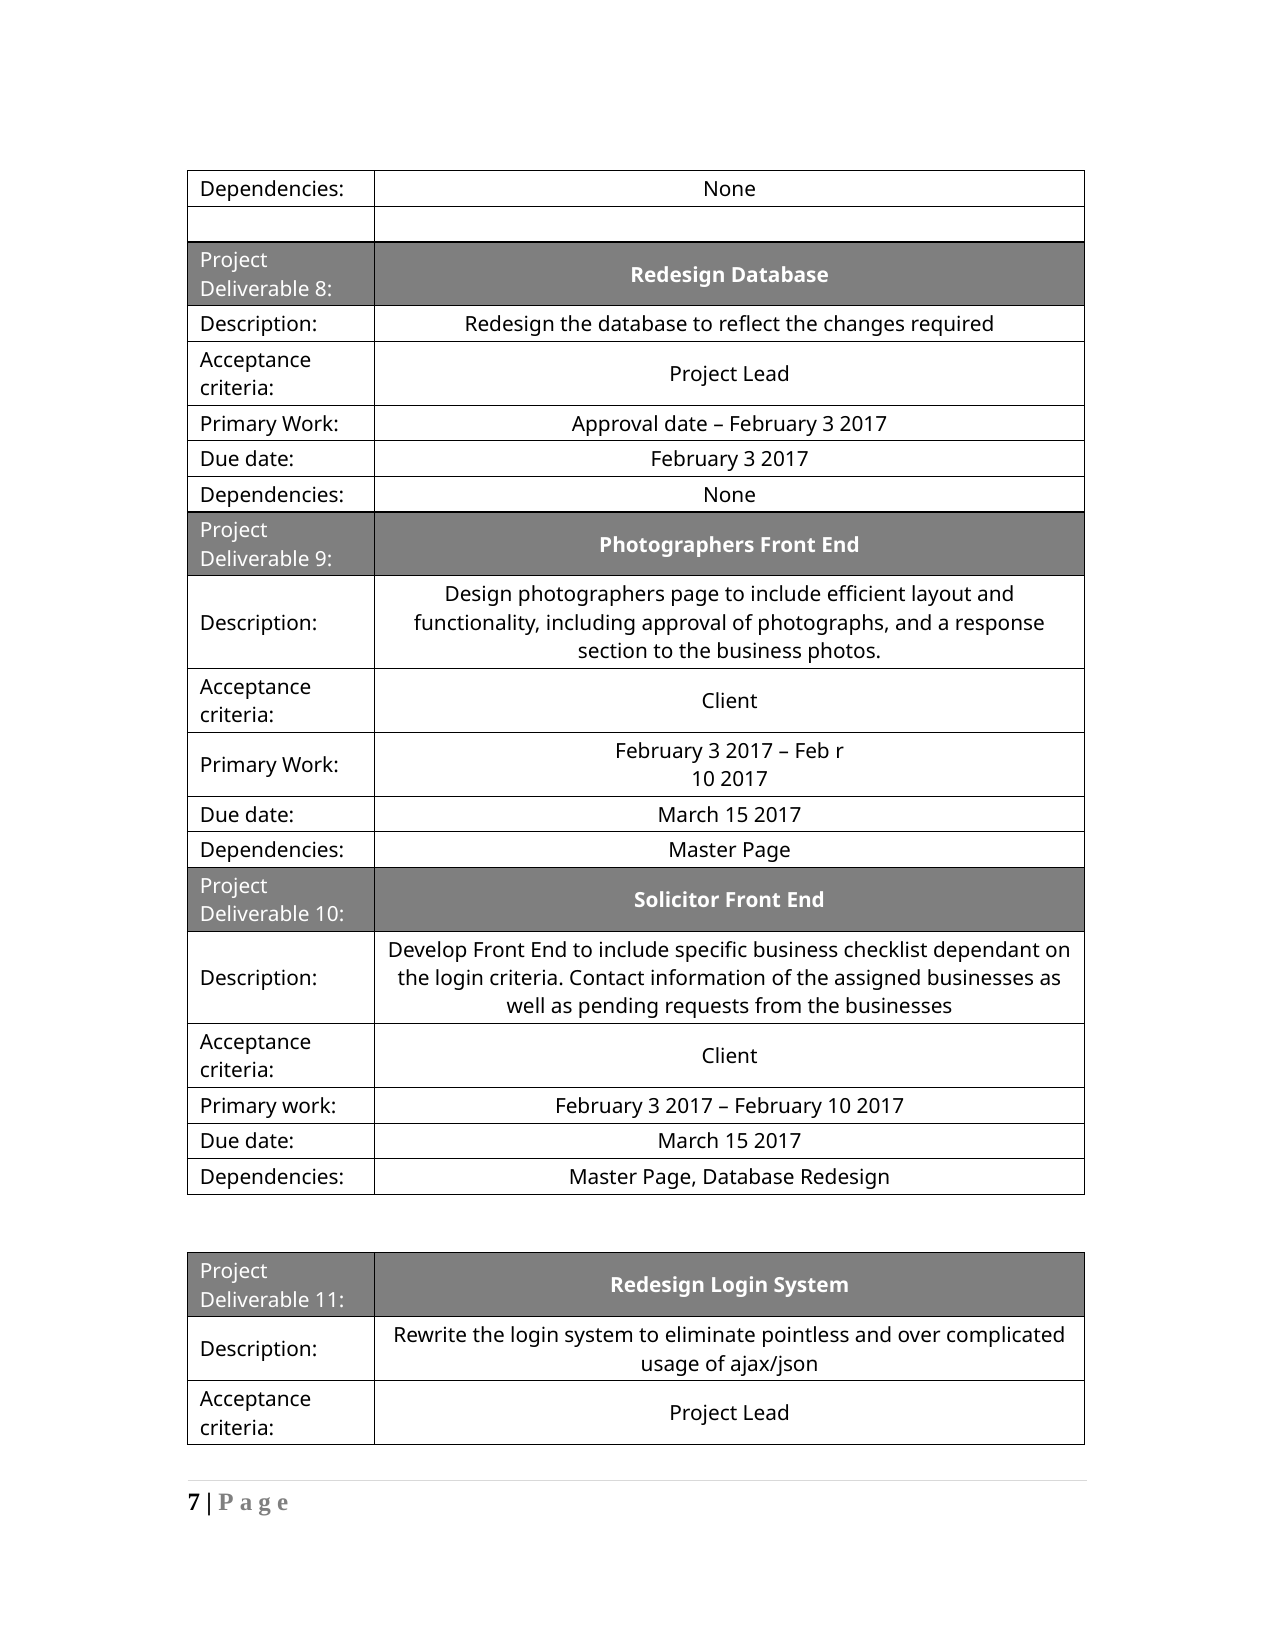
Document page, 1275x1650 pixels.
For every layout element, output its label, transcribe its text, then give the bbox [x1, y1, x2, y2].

table_cell Description: [188, 932, 374, 1023]
table_cell February 3 2017 [375, 441, 1084, 476]
table_cell Description: [188, 1317, 374, 1380]
table_cell Acceptance criteria: [188, 342, 374, 405]
table_header Project Deliverable 11: [188, 1253, 374, 1316]
table_cell Redesign the database to reflect the changes required [375, 306, 1084, 341]
table_cell Photographers Front End [375, 513, 1084, 575]
table_cell Client [375, 1024, 1084, 1087]
table_cell Acceptance criteria: [188, 669, 374, 732]
table_cell [375, 207, 1084, 241]
table_cell Develop Front End to include specific business checklist dependant on the login criteria. Contact information of the assigned businesses as well as pending requests from the businesses [375, 932, 1084, 1023]
table_cell Due date: [188, 797, 374, 831]
table_cell Due date: [188, 1124, 374, 1158]
table_cell None [375, 477, 1084, 511]
table_cell Dependencies: [188, 477, 374, 511]
table_cell Primary Work: [188, 406, 374, 440]
table_cell Dependencies: [188, 1159, 374, 1194]
table_cell Master Page, Database Redesign [375, 1159, 1084, 1194]
table_cell Project Lead [375, 342, 1084, 405]
table_cell Primary work: [188, 1088, 374, 1123]
table_cell Acceptance criteria: [188, 1024, 374, 1087]
table_cell Solicitor Front End [375, 868, 1084, 931]
table_cell Master Page [375, 832, 1084, 867]
table_cell Acceptance criteria: [188, 1381, 374, 1444]
table_cell Project Deliverable 8: [188, 243, 374, 305]
table_cell Description: [188, 576, 374, 668]
table_cell Project Deliverable 9: [188, 513, 374, 575]
table_cell March 15 2017 [375, 1124, 1084, 1158]
table_header Redesign Login System [375, 1253, 1084, 1316]
table_cell None [375, 171, 1084, 206]
table_cell Due date: [188, 441, 374, 476]
table_cell Dependencies: [188, 832, 374, 867]
table_cell Dependencies: [188, 171, 374, 206]
table_cell February 3 2017 – February 10 2017 [375, 1088, 1084, 1123]
table_cell Approval date – February 3 2017 [375, 406, 1084, 440]
table_cell Primary Work: [188, 733, 374, 796]
table_cell Project Lead [375, 1381, 1084, 1444]
table_cell Redesign Database [375, 243, 1084, 305]
table_cell Project Deliverable 10: [188, 868, 374, 931]
table_cell [188, 207, 374, 241]
table_cell March 15 2017 [375, 797, 1084, 831]
table_cell February 3 2017 – Feb r 10 2017 [375, 733, 1084, 796]
table_cell Rewrite the login system to eliminate pointless and over complicated usage of ajax/json [375, 1317, 1084, 1380]
table_cell Design photographers page to include efficient layout and functionality, including approval of photographs, and a response section to the business photos. [375, 576, 1084, 668]
table_cell Client [375, 669, 1084, 732]
table_cell Description: [188, 306, 374, 341]
